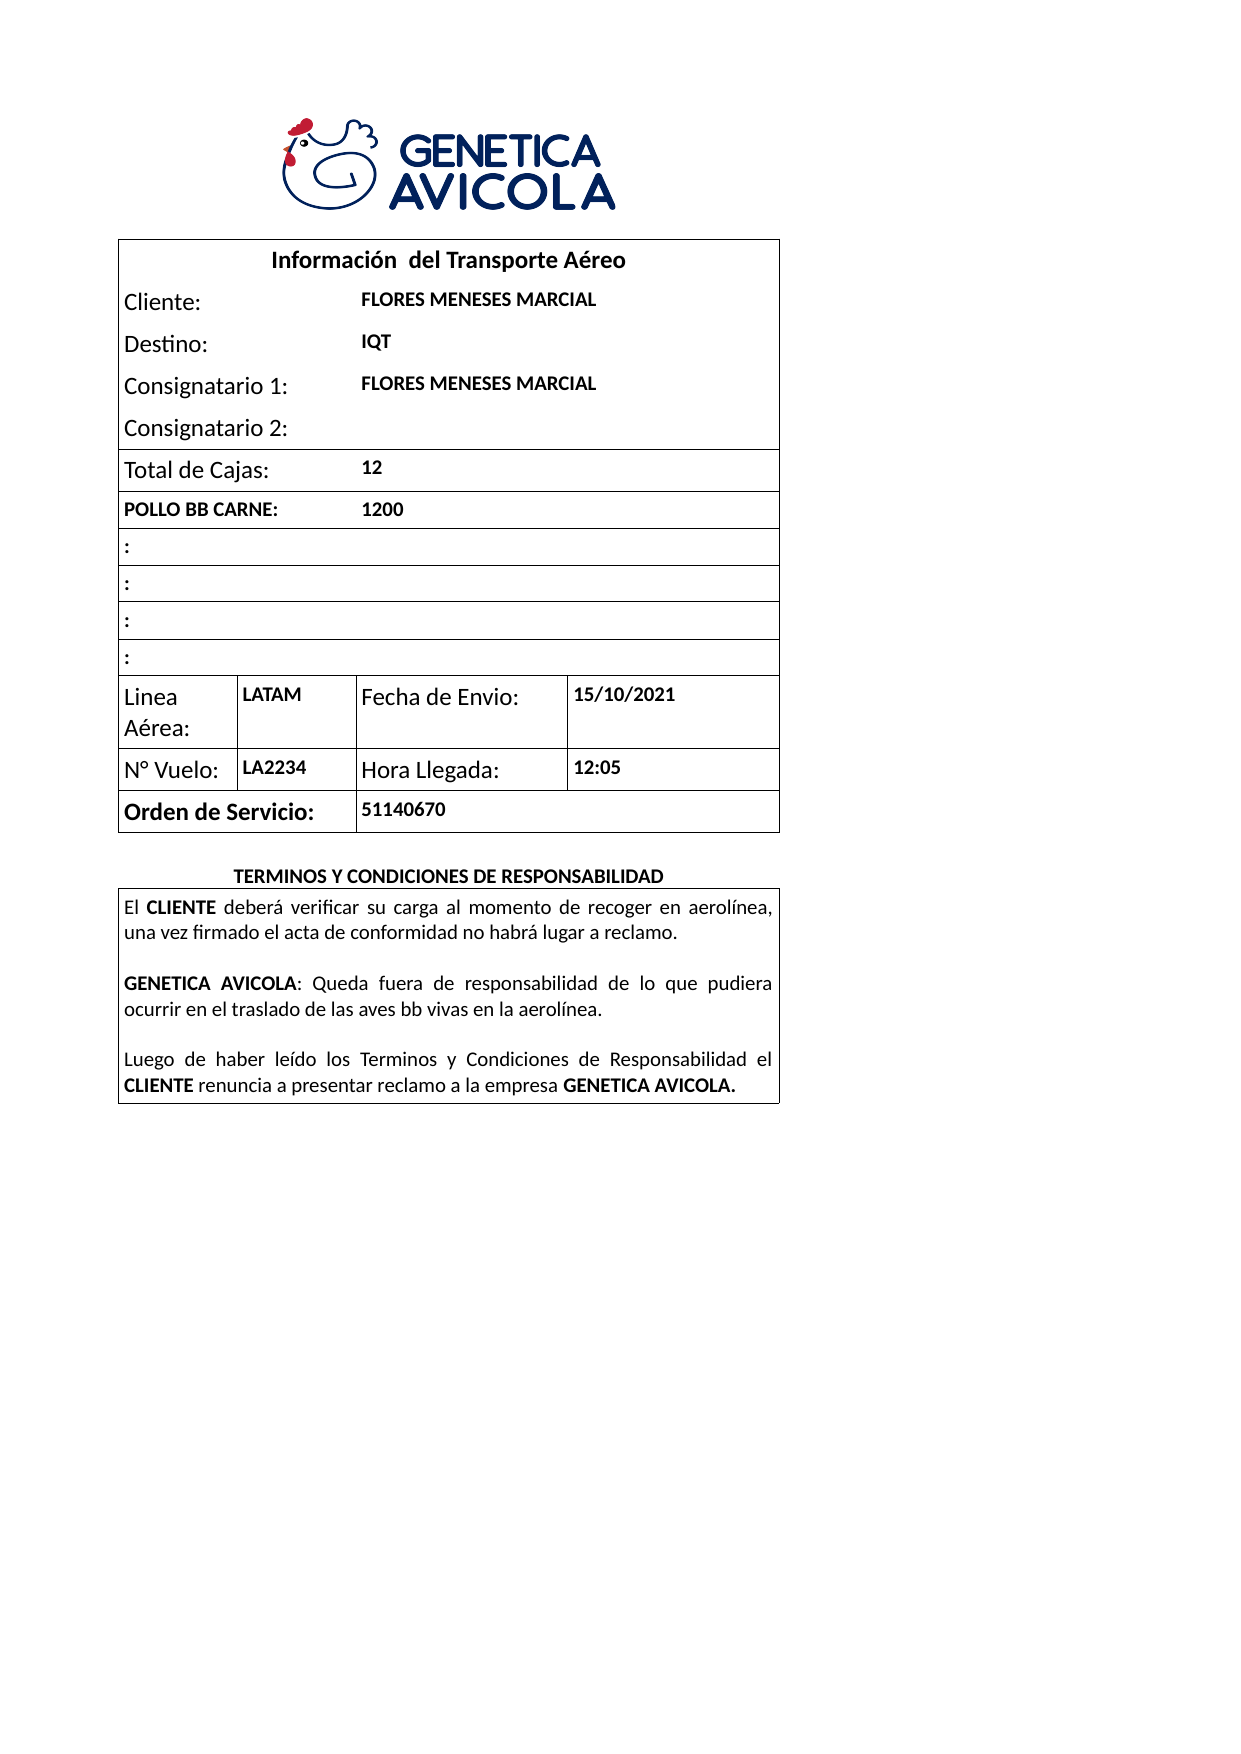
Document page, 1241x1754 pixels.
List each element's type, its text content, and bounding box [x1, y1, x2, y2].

table_cell El CLIENTE deberá verificar su carga al momento de recoger en aerolínea, una vez firmado el acta de conformidad no habrá lugar a reclamo. GENETICA AVICOLA: Queda fuera de responsabilidad de lo que pudiera ocurrir en el traslado de las aves bb vivas en la aerolínea. Luego de haber leído los Terminos y Condiciones de Responsabilidad el CLIENTE renuncia a presentar reclamo a la empresa GENETICA AVICOLA. [119, 889, 779, 1103]
picture [282, 118, 616, 210]
table_cell : [119, 566, 356, 601]
table_cell LATAM [238, 676, 356, 748]
table_cell 51140670 [357, 791, 779, 832]
table_cell Total de Cajas: [119, 450, 356, 491]
table_cell [356, 529, 779, 564]
table_cell [356, 602, 779, 638]
table_cell LA2234 [238, 749, 356, 790]
table_header Información del Transporte Aéreo [119, 240, 779, 281]
table_cell IQT [356, 323, 779, 364]
table_cell Destino: [119, 323, 356, 364]
table_cell : [119, 529, 356, 564]
table_cell FLORES MENESES MARCIAL [356, 281, 779, 322]
table_cell 1200 [356, 492, 779, 527]
table_cell Orden de Servicio: [119, 791, 356, 832]
table_cell TERMINOS Y CONDICIONES DE RESPONSABILIDAD [118, 833, 779, 888]
table_cell [356, 406, 779, 448]
table_cell [356, 640, 779, 675]
table_cell Hora Llegada: [357, 749, 567, 790]
table_cell N° Vuelo: [119, 749, 237, 790]
table_cell Fecha de Envio: [357, 676, 567, 748]
table_cell Consignatario 1: [119, 365, 356, 406]
table_cell Consignatario 2: [119, 406, 356, 448]
table_cell 12:05 [568, 749, 779, 790]
table_cell : [119, 640, 356, 675]
table_cell 15/10/2021 [568, 676, 779, 748]
table_cell Cliente: [119, 281, 356, 322]
table_cell : [119, 602, 356, 638]
table_cell FLORES MENESES MARCIAL [356, 365, 779, 406]
table_cell [356, 566, 779, 601]
table_cell POLLO BB CARNE: [119, 492, 356, 527]
table_cell Linea Aérea: [119, 676, 237, 748]
table_cell 12 [356, 450, 779, 491]
